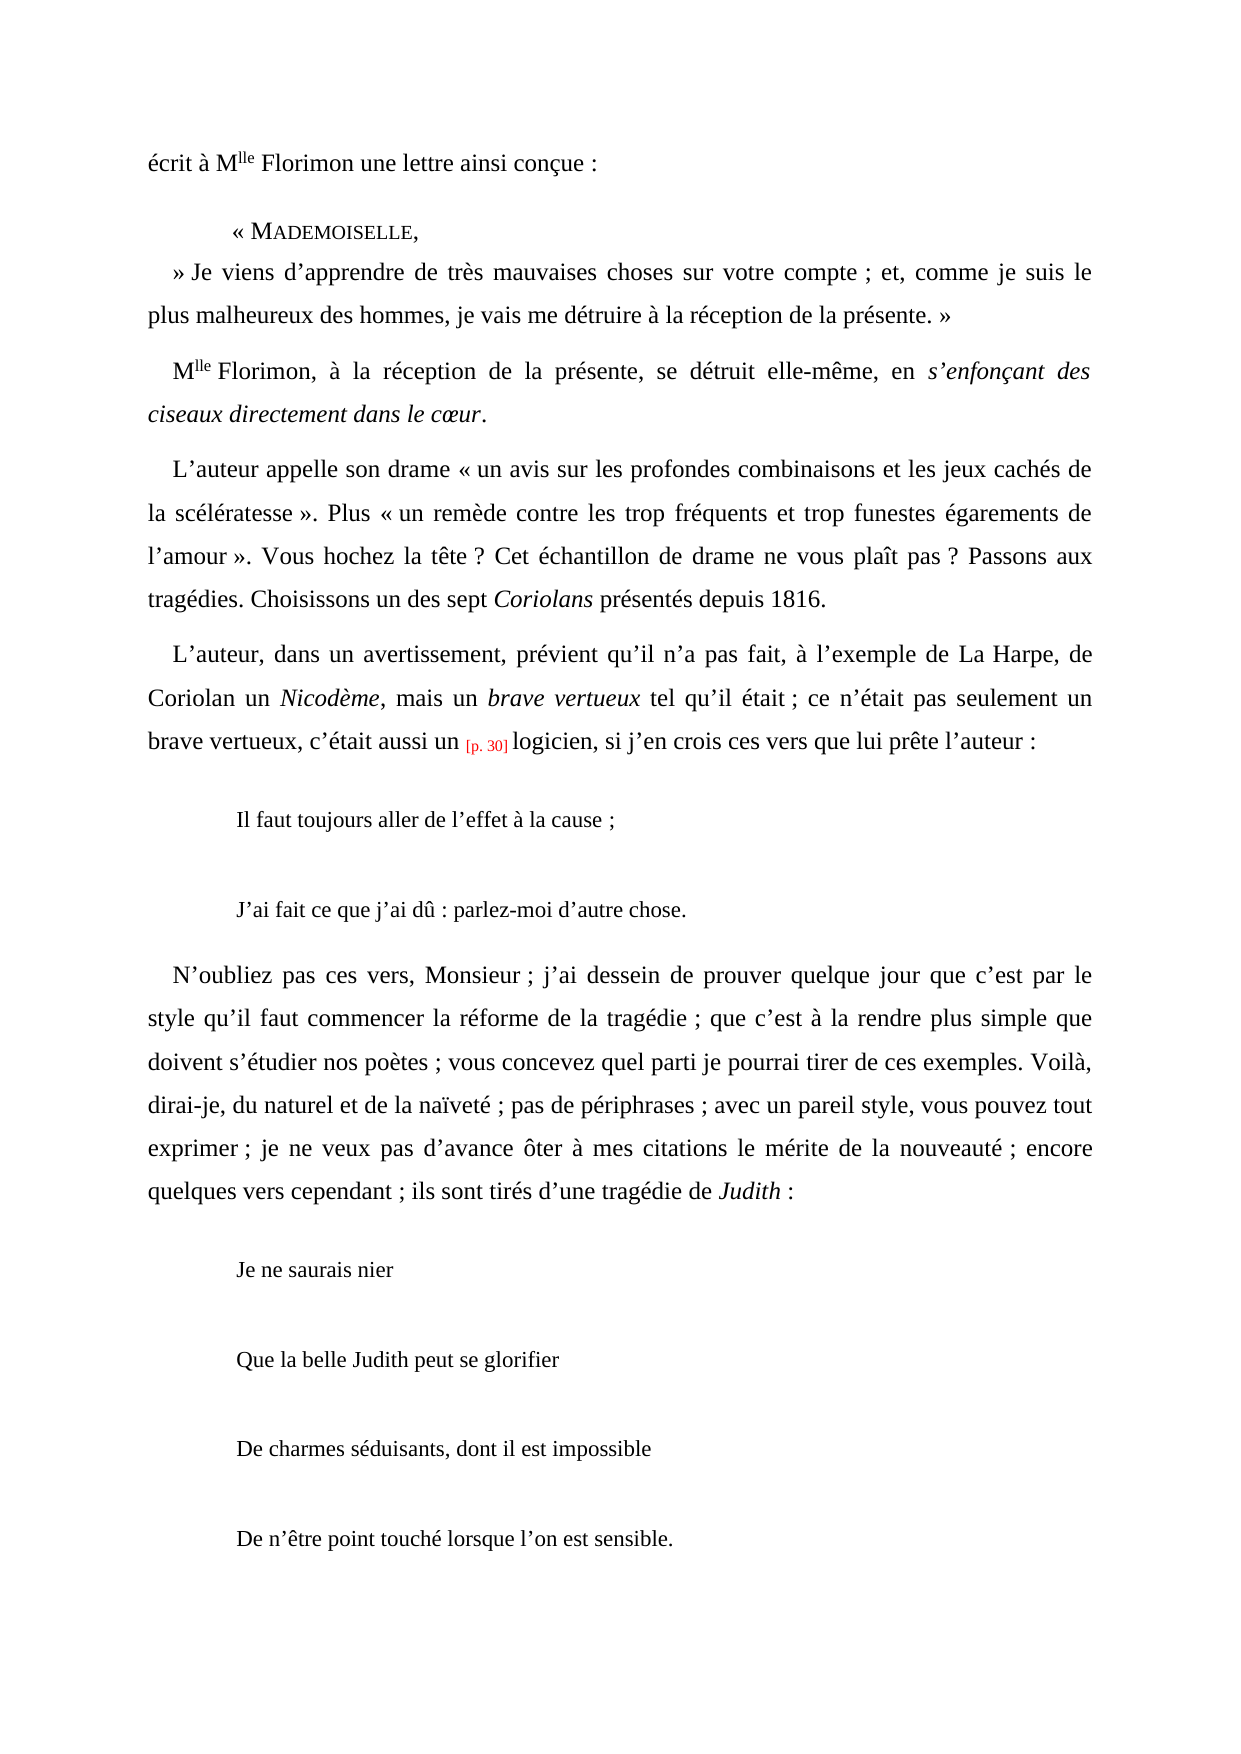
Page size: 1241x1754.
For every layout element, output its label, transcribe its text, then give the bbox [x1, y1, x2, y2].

text N’oubliez pas ces vers, Monsieur ; j’ai dessein de prouver quelque jour que c’est par le style qu’il faut commencer la réforme de la tragédie ; que c’est à la rendre plus simple que doivent s’étudier nos poètes ; vous concevez quel parti je pourrai tirer de ces exemples. Voilà, dirai-je, du naturel et de la naïveté ; pas de périphrases ; avec un pareil style, vous pouvez tout exprimer ; je ne veux pas d’avance ôter à mes citations le mérite de la nouveauté ; encore quelques vers cependant ; ils sont tirés d’une tragédie de Judith : [148, 960, 1093, 1205]
text De charmes séduisants, dont il est impossible [236, 1436, 1093, 1462]
text Que la belle Judith peut se glorifier [236, 1346, 1093, 1372]
text Il faut toujours aller de l’effet à la cause ; [236, 806, 1093, 833]
text écrit à Mlle Florimon une lettre ainsi conçue : [148, 148, 1093, 176]
text L’auteur, dans un avertissement, prévient qu’il n’a pas fait, à l’exemple de La Harpe, de Coriolan un Nicodème, mais un brave vertueux tel qu’il était ; ce n’était pas seulement un brave vertueux, c’était aussi un [p. 30] logicien, si j’en crois ces vers que lui prête l’auteur : [148, 639, 1093, 754]
text L’auteur appelle son drame « un avis sur les profondes combinaisons et les jeux cachés de la scélératesse ». Plus « un remède contre les trop fréquents et trop funestes égarements de l’amour ». Vous hochez la tête ? Cet échantillon de drame ne vous plaît pas ? Passons aux tragédies. Choisissons un des sept Coriolans présentés depuis 1816. [148, 454, 1093, 613]
text Je ne saurais nier [236, 1257, 1093, 1283]
text J’ai fait ce que j’ai dû : parlez-moi d’autre chose. [236, 896, 1093, 922]
text Mlle Florimon, à la réception de la présente, se détruit elle-même, en s’enfonçant des ciseaux directement dans le cœur. [148, 356, 1093, 428]
text » Je viens d’apprendre de très mauvaises choses sur votre compte ; et, comme je suis le plus malheureux des hommes, je vais me détruire à la réception de la présente. » [148, 257, 1093, 329]
text « Mademoiselle, [207, 216, 1093, 244]
text De n’être point touché lorsque l’on est sensible. [236, 1525, 1093, 1551]
